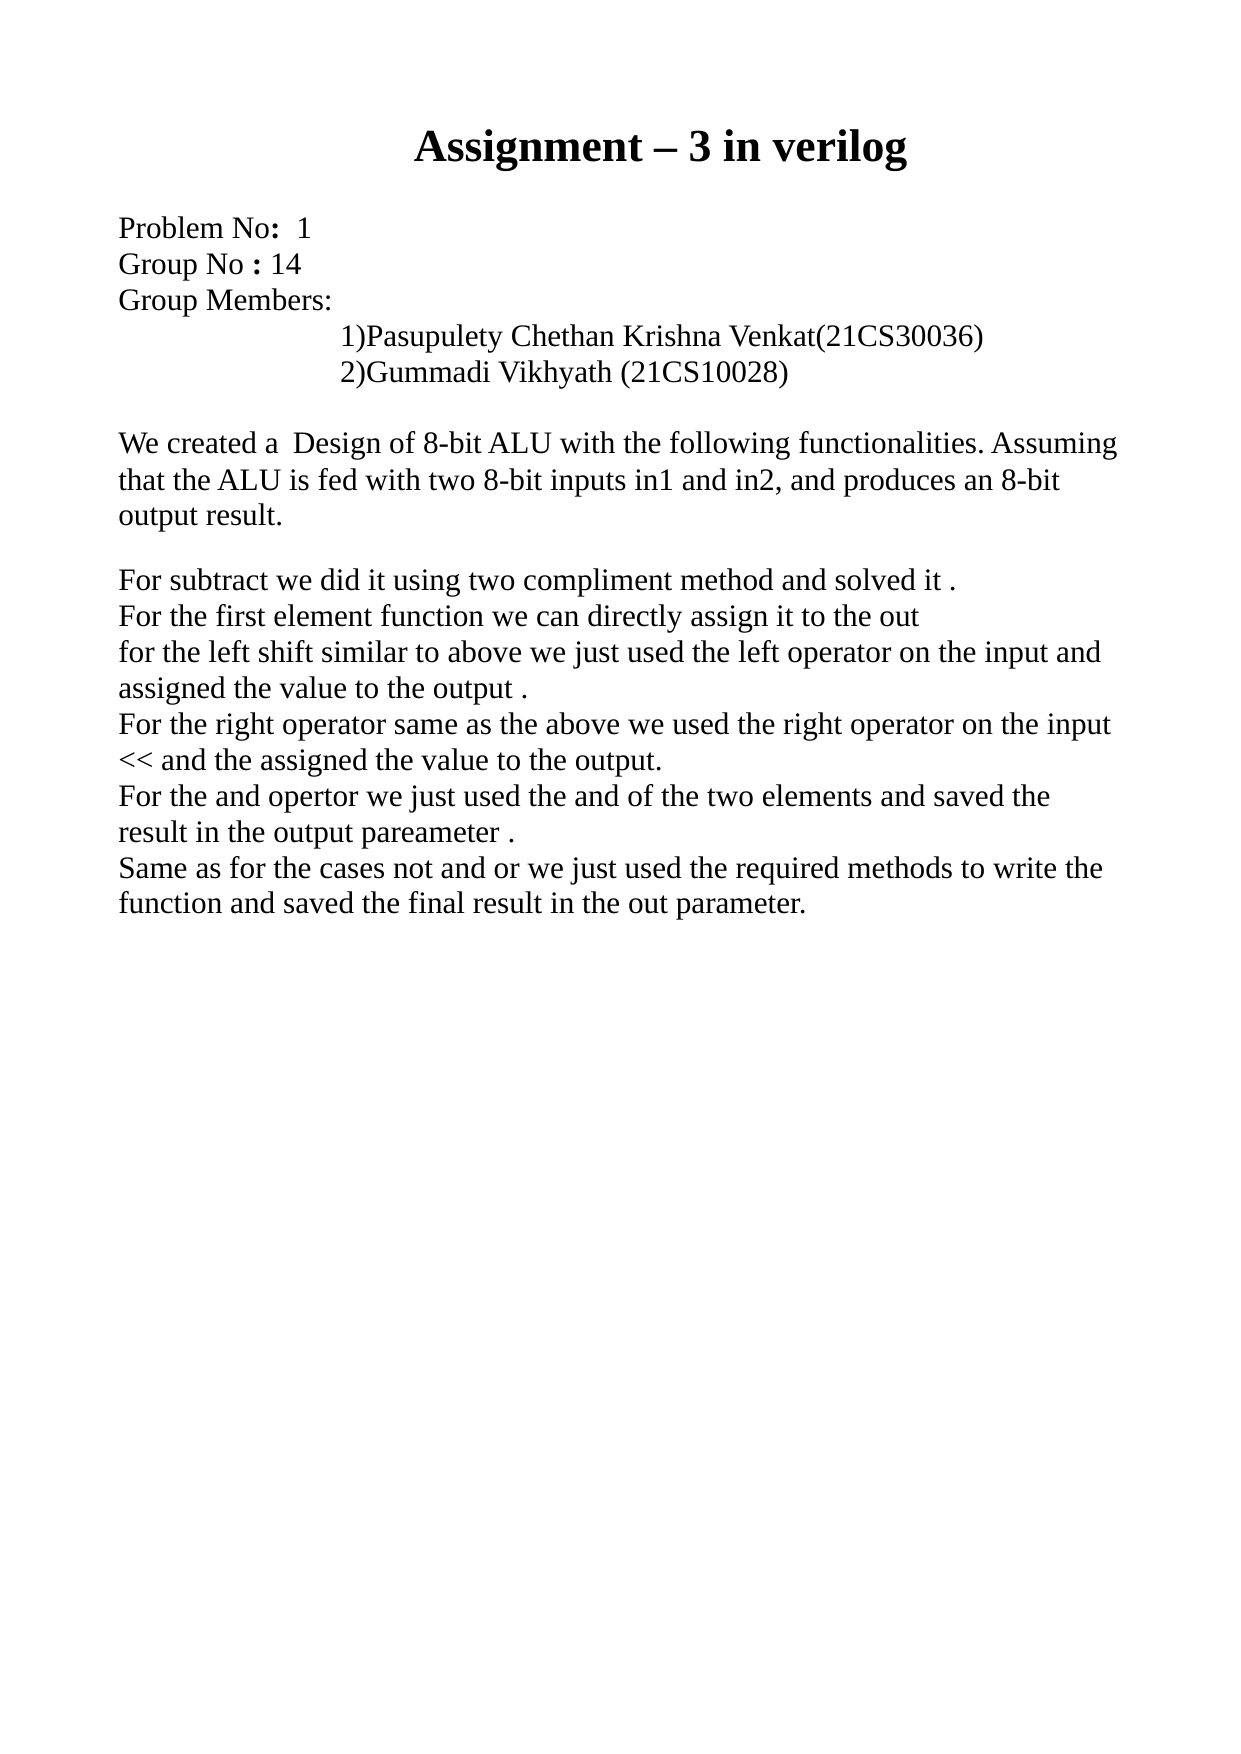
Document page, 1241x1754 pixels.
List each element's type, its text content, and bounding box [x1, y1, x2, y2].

text Group Members: [118, 281, 1122, 317]
text For subtract we did it using two compliment method and solved it . [118, 561, 1122, 597]
text For the first element function we can directly assign it to the out [118, 597, 1122, 633]
text for the left shift similar to above we just used the left operator on the input and assigned the value to the output . [118, 633, 1122, 705]
text Group No : 14 [118, 245, 1122, 281]
text 1)Pasupulety Chethan Krishna Venkat(21CS30036) [118, 317, 1122, 353]
text For the right operator same as the above we used the right operator on the input << and the assigned the value to the output. [118, 705, 1122, 777]
text Same as for the cases not and or we just used the required methods to write the function and saved the final result in the out parameter. [118, 849, 1122, 921]
text 2)Gummadi Vikhyath (21CS10028) [118, 353, 1122, 389]
text Assignment – 3 in verilog [118, 118, 1122, 171]
text For the and opertor we just used the and of the two elements and saved the result in the output pareameter . [118, 777, 1122, 849]
text Problem No: 1 [118, 209, 1122, 245]
text We created a Design of 8-bit ALU with the following functionalities. Assuming that the ALU is fed with two 8-bit inputs in1 and in2, and produces an 8-bit output result. [118, 425, 1122, 533]
